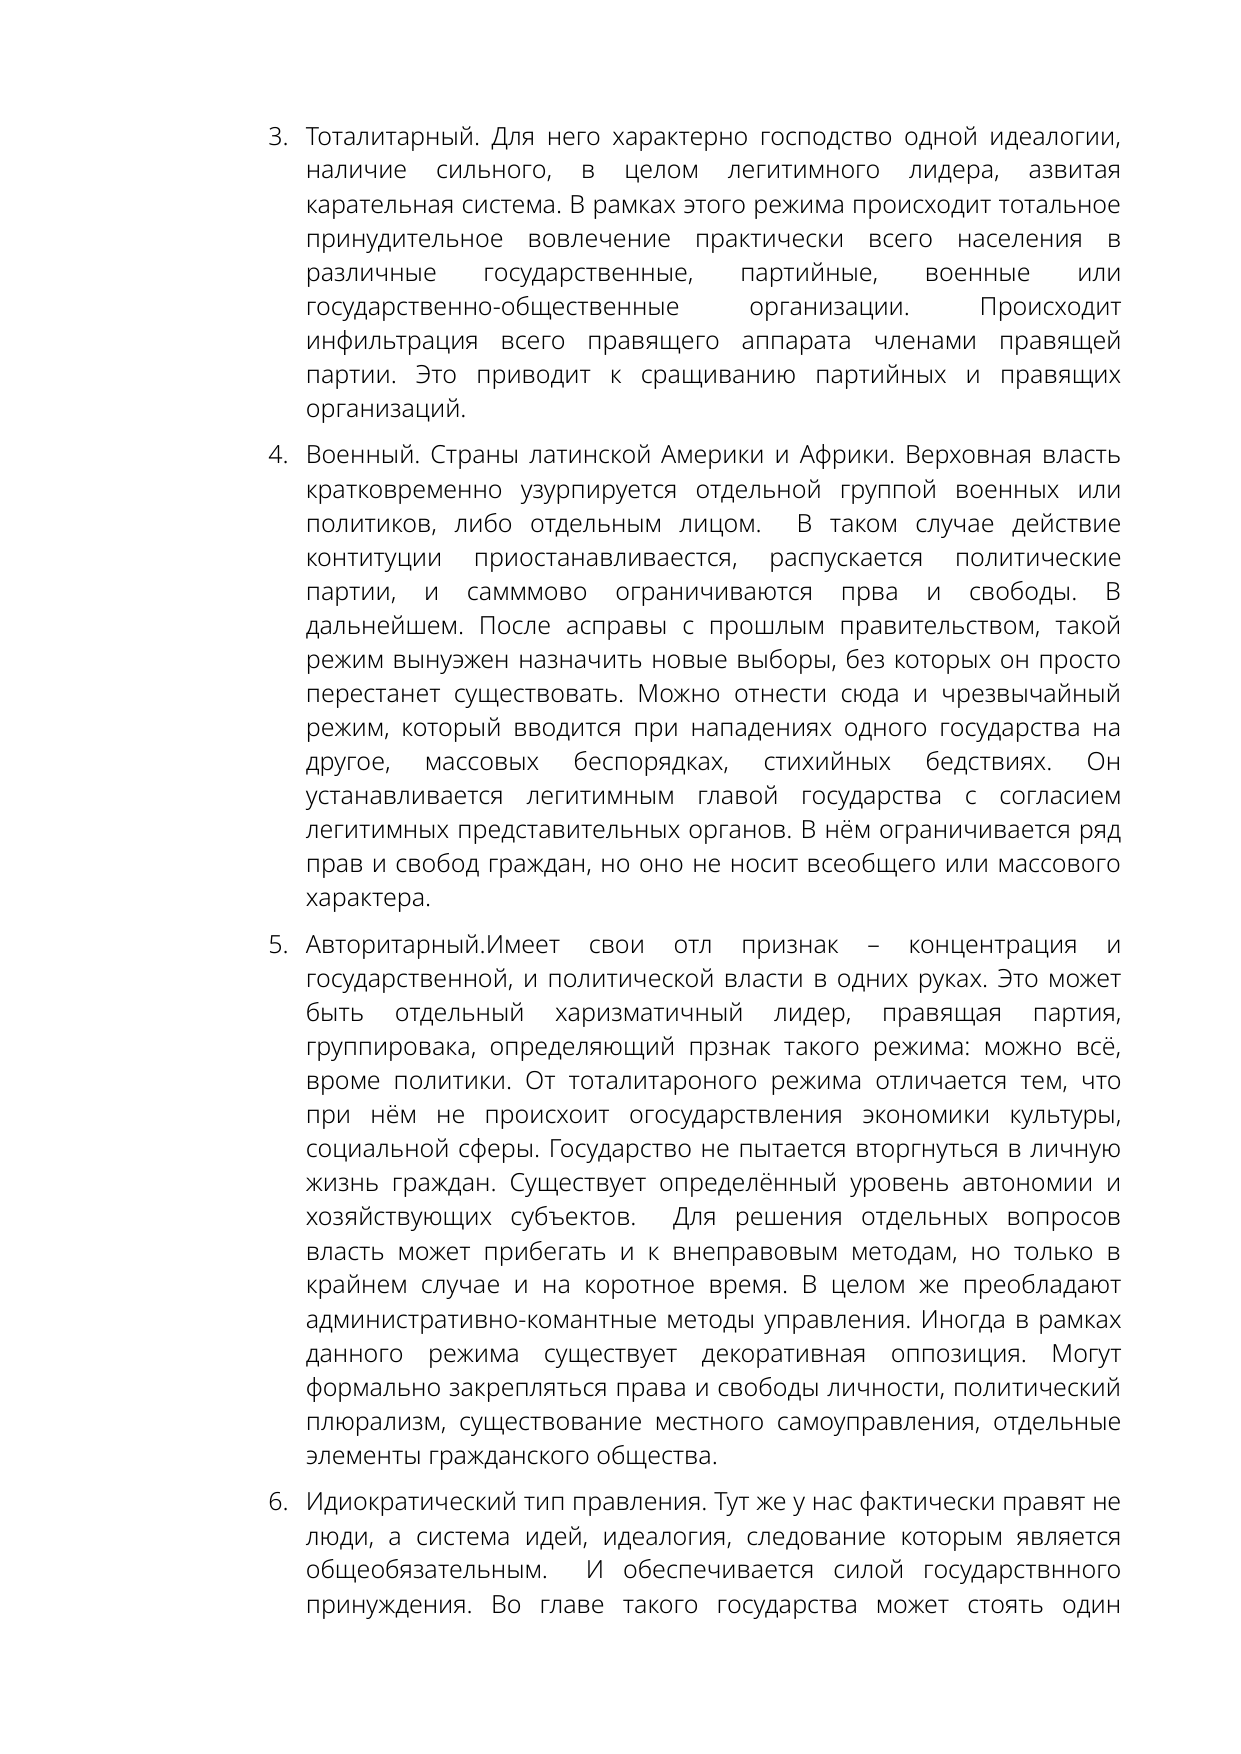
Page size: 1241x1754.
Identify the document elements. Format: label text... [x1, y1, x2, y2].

list Военный. Страны латинской Америки и Африки. Верховная власть кратковременно узурпируется отдельной группой военных или политиков, либо отдельным лицом. В таком случае действие контитуции приостанавливаестся, распускается политические партии, и самммово ограничиваются прва и свободы. В дальнейшем. После асправы с прошлым правительством, такой режим вынуэжен назначить новые выборы, без которых он просто перестанет существовать. Можно отнести сюда и чрезвычайный режим, который вводится при нападениях одного государства на другое, массовых беспорядках, стихийных бедствиях. Он устанавливается легитимным главой государства с согласием легитимных представительных органов. В нём ограничивается ряд прав и свобод граждан, но оно не носит всеобщего или массового характера. [268, 437, 1122, 914]
list Тоталитарный. Для него характерно господство одной идеалогии, наличие сильного, в целом легитимного лидера, азвитая карательная система. В рамках этого режима происходит тотальное принудительное вовлечение практически всего населения в различные государственные, партийные, военные или государственно-общественные организации. Происходит инфильтрация всего правящего аппарата членами правящей партии. Это приводит к сращиванию партийных и правящих организаций. [268, 118, 1122, 425]
list Идиократический тип правления. Тут же у нас фактически правят не люди, а система идей, идеалогия, следование которым является общеобязательным. И обеспечивается силой государствнного принуждения. Во главе такого государства может стоять один [268, 1484, 1122, 1620]
list Авторитарный.Имеет свои отл признак – концентрация и государственной, и политической власти в одних руках. Это может быть отдельный харизматичный лидер, правящая партия, группировака, определяющий прзнак такого режима: можно всё, вроме политики. От тоталитароного режима отличается тем, что при нём не происхоит огосударствления экономики культуры, социальной сферы. Государство не пытается вторгнуться в личную жизнь граждан. Существует определённый уровень автономии и хозяйствующих субъектов. Для решения отдельных вопросов власть может прибегать и к внеправовым методам, но только в крайнем случае и на коротное время. В целом же преобладают административно-комантные методы управления. Иногда в рамках данного режима существует декоративная оппозиция. Могут формально закрепляться права и свободы личности, политический плюрализм, существование местного самоуправления, отдельные элементы гражданского общества. [268, 927, 1122, 1472]
